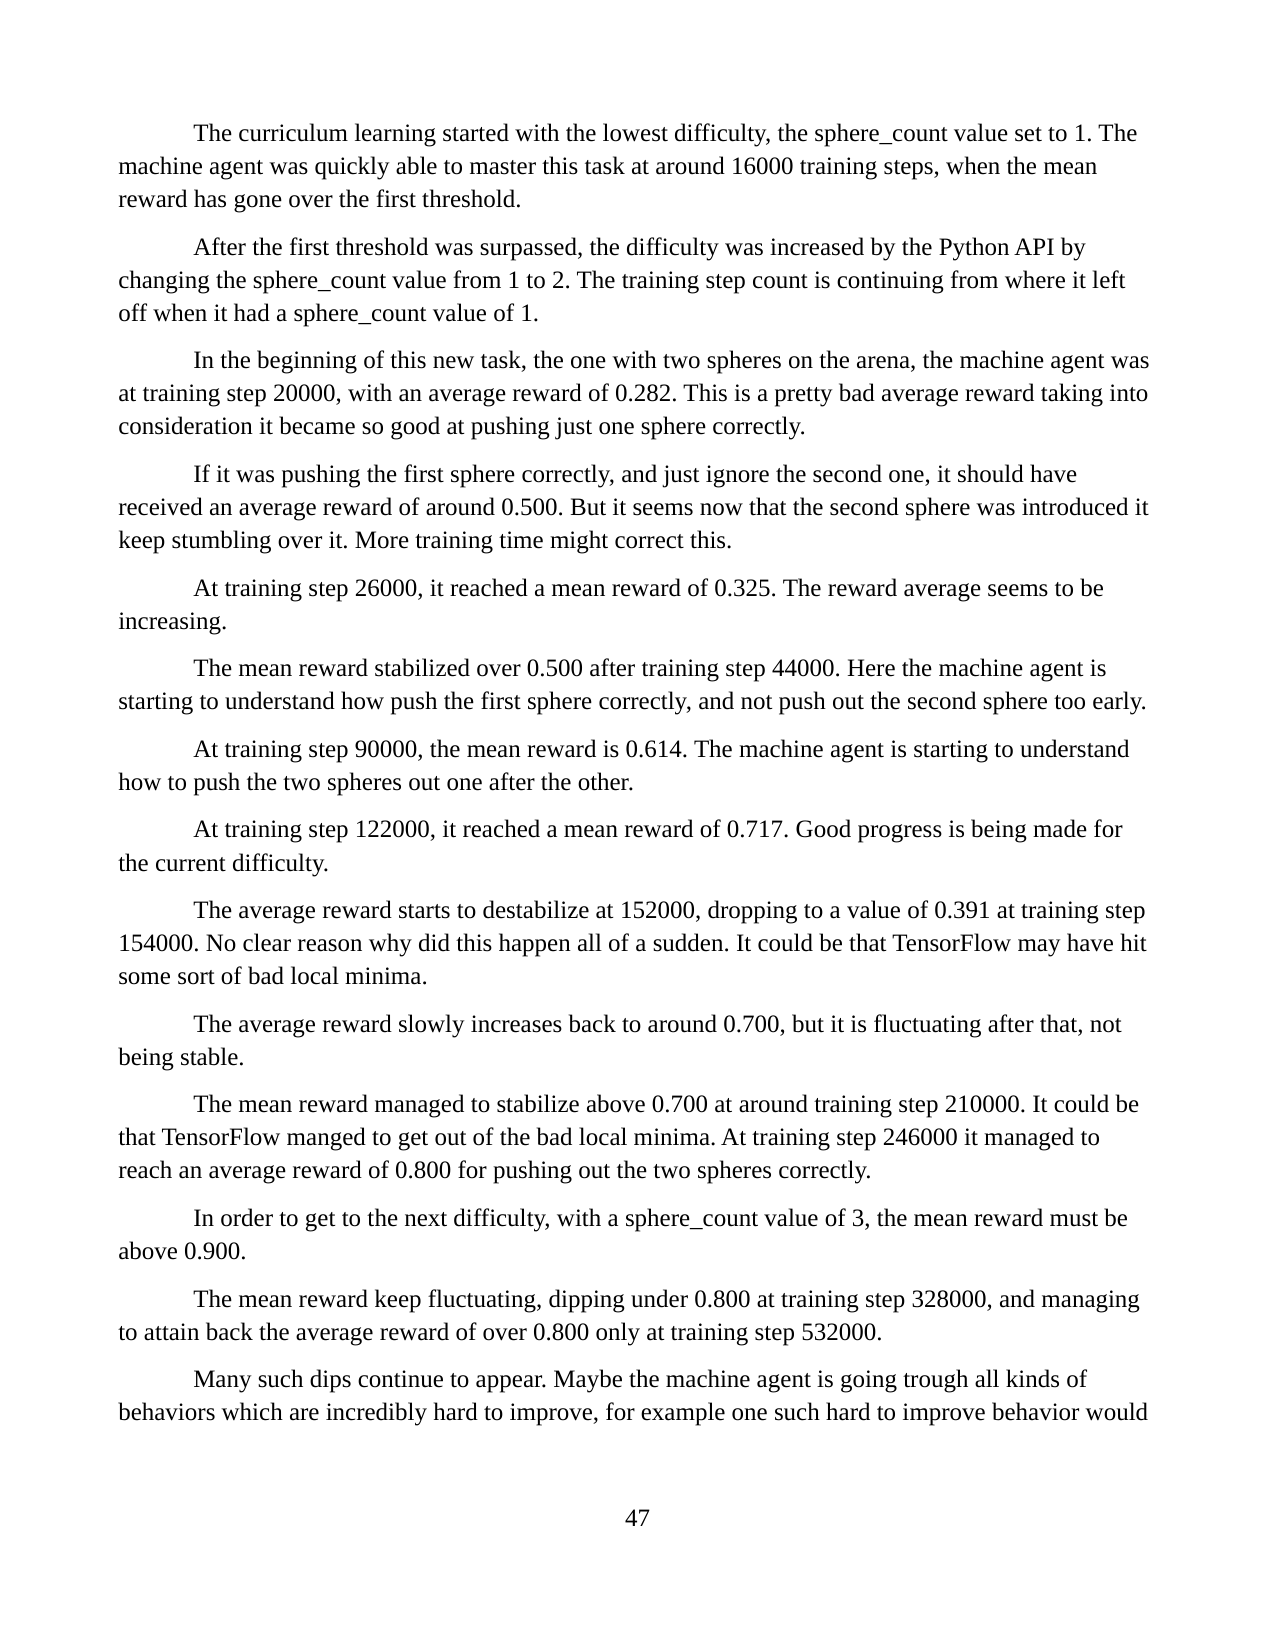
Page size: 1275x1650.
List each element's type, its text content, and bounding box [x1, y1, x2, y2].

text At training step 122000, it reached a mean reward of 0.717. Good progress is being made for the current difficulty. [118, 814, 1157, 876]
text The mean reward keep fluctuating, dipping under 0.800 at training step 328000, and managing to attain back the average reward of over 0.800 only at training step 532000. [118, 1284, 1157, 1346]
text At training step 26000, it reached a mean reward of 0.325. The reward average seems to be increasing. [118, 573, 1157, 634]
text In the beginning of this new task, the one with two spheres on the arena, the machine agent was at training step 20000, with an average reward of 0.282. This is a pretty bad average reward taking into consideration it became so good at pushing just one sphere correctly. [118, 345, 1157, 440]
text The average reward starts to destabilize at 152000, dropping to a value of 0.391 at training step 154000. No clear reason why did this happen all of a sudden. It could be that TensorFlow may have hit some sort of bad local minima. [118, 895, 1157, 990]
text If it was pushing the first sphere correctly, and just ignore the second one, it should have received an average reward of around 0.500. But it seems now that the second sphere was introduced it keep stumbling over it. More training time might correct this. [118, 459, 1157, 554]
text The mean reward managed to stabilize above 0.700 at around training step 210000. It could be that TensorFlow manged to get out of the bad local minima. At training step 246000 it managed to reach an average reward of 0.800 for pushing out the two spheres correctly. [118, 1089, 1157, 1184]
text After the first threshold was surpassed, the difficulty was increased by the Python API by changing the sphere_count value from 1 to 2. The training step count is continuing from where it left off when it had a sphere_count value of 1. [118, 232, 1157, 327]
text The curriculum learning started with the lowest difficulty, the sphere_count value set to 1. The machine agent was quickly able to master this task at around 16000 training steps, when the mean reward has gone over the first threshold. [118, 118, 1157, 213]
text Many such dips continue to appear. Maybe the machine agent is going trough all kinds of behaviors which are incredibly hard to improve, for example one such hard to improve behavior would [118, 1364, 1157, 1426]
text In order to get to the next difficulty, with a sphere_count value of 3, the mean reward must be above 0.900. [118, 1203, 1157, 1265]
text The mean reward stabilized over 0.500 after training step 44000. Here the machine agent is starting to understand how push the first sphere correctly, and not push out the second sphere too early. [118, 653, 1157, 715]
text At training step 90000, the mean reward is 0.614. The machine agent is starting to understand how to push the two spheres out one after the other. [118, 734, 1157, 796]
text The average reward slowly increases back to around 0.700, but it is fluctuating after that, not being stable. [118, 1009, 1157, 1071]
